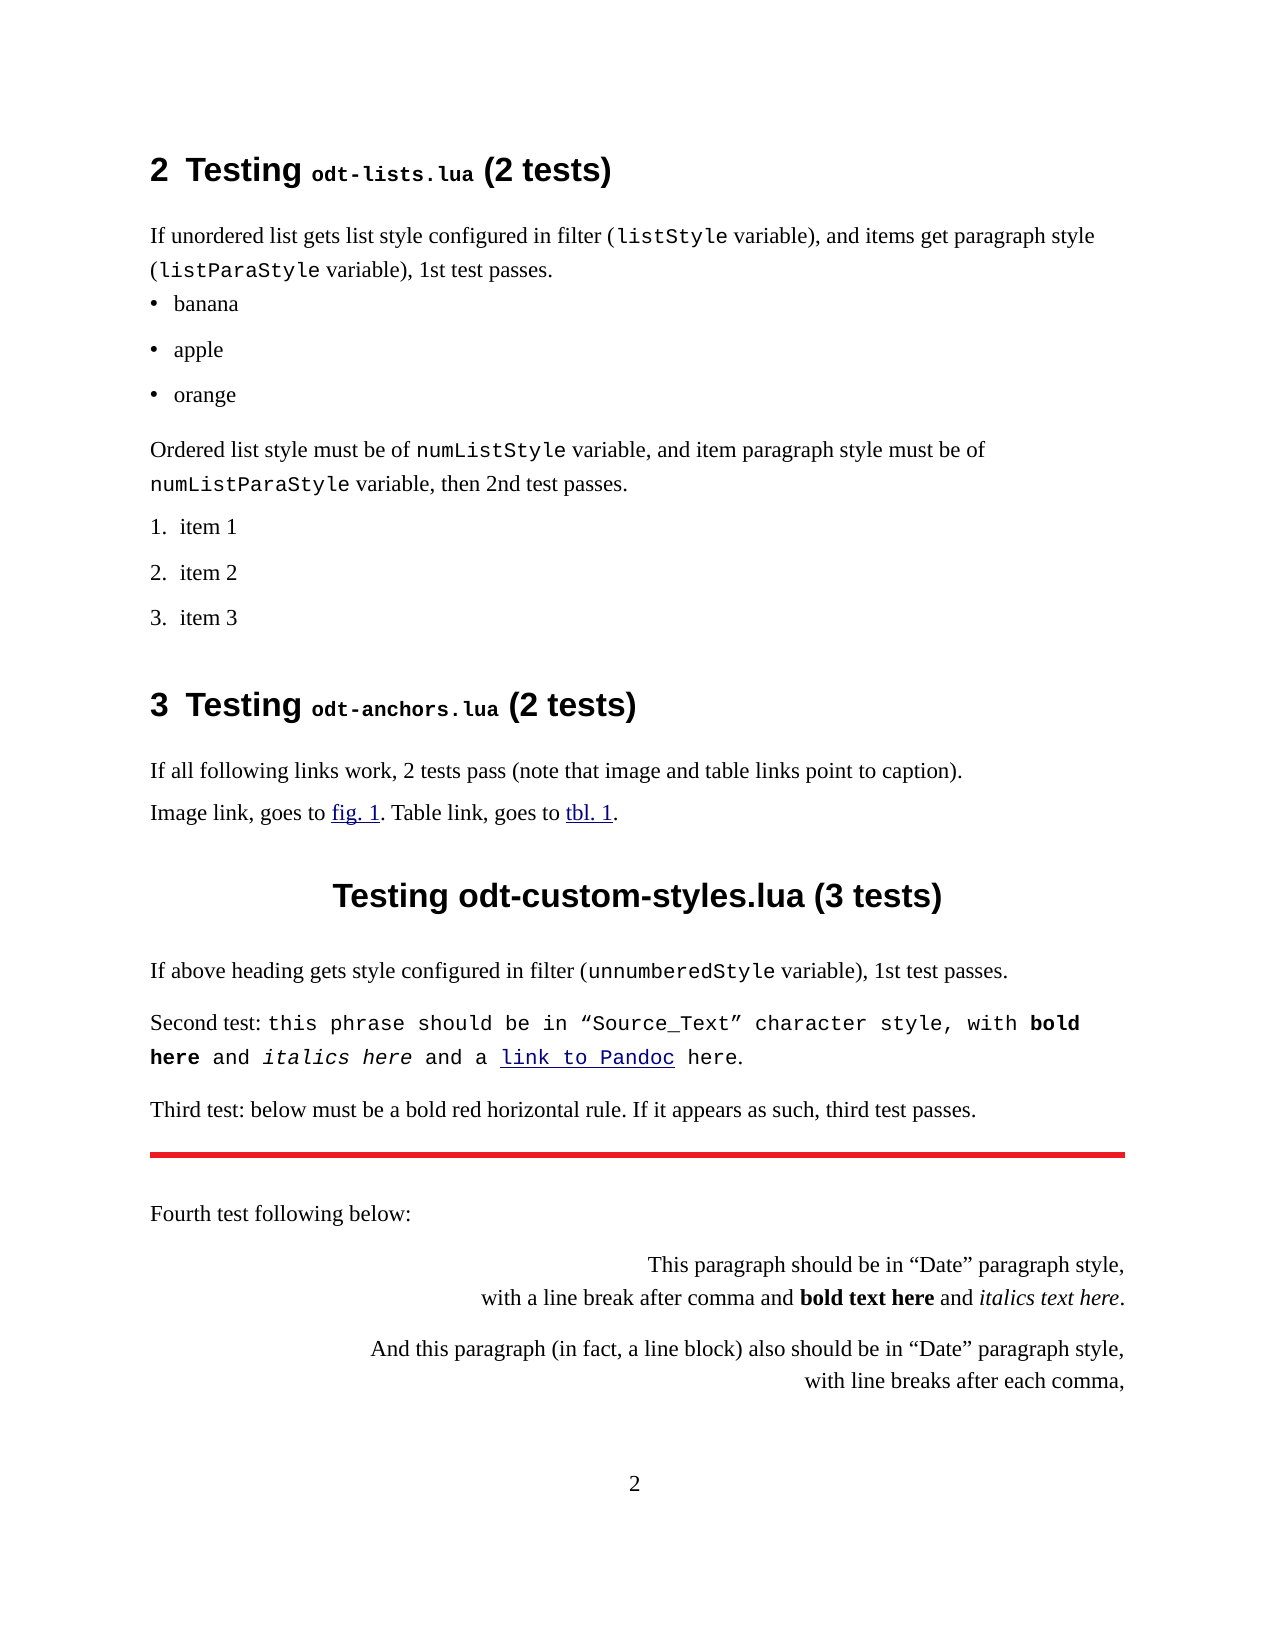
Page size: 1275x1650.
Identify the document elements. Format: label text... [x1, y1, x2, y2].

text Fourth test following below: [150, 1200, 1125, 1227]
text If above heading gets style configured in filter (unnumberedStyle variable), 1st test passes. [150, 957, 1125, 984]
text If unordered list gets list style configured in filter (listStyle variable), and items get paragraph style (listParaStyle variable), 1st test passes. [150, 222, 1125, 284]
text Third test: below must be a bold red horizontal rule. If it appears as such, third test passes. [150, 1096, 1125, 1122]
text This paragraph should be in “Date” paragraph style, with a line break after comma and bold text here and italics text here. [150, 1251, 1125, 1310]
list banana [150, 291, 1125, 317]
text Second test: this phrase should be in “Source_Text” character style, with bold here and italics here and a link to Pandoc here. [150, 1009, 1125, 1071]
list item 3 [150, 604, 1125, 631]
text If all following links work, 2 tests pass (note that image and table links point to caption). [150, 757, 1125, 783]
list item 1 [150, 513, 1125, 540]
subtitle Testing odt-lists.lua (2 tests) [150, 150, 1125, 189]
text And this paragraph (in fact, a line block) also should be in “Date” paragraph style, with line breaks after each comma, [150, 1334, 1125, 1394]
list orange [150, 381, 1125, 408]
subtitle Testing odt-custom-styles.lua (3 tests) [150, 876, 1125, 915]
list apple [150, 336, 1125, 362]
subtitle Testing odt-anchors.lua (2 tests) [150, 685, 1125, 724]
list item 2 [150, 559, 1125, 585]
text Image link, goes to fig. 1. Table link, goes to tbl. 1. [150, 799, 1125, 825]
text Ordered list style must be of numListStyle variable, and item paragraph style must be of numListParaStyle variable, then 2nd test passes. [150, 436, 1125, 497]
